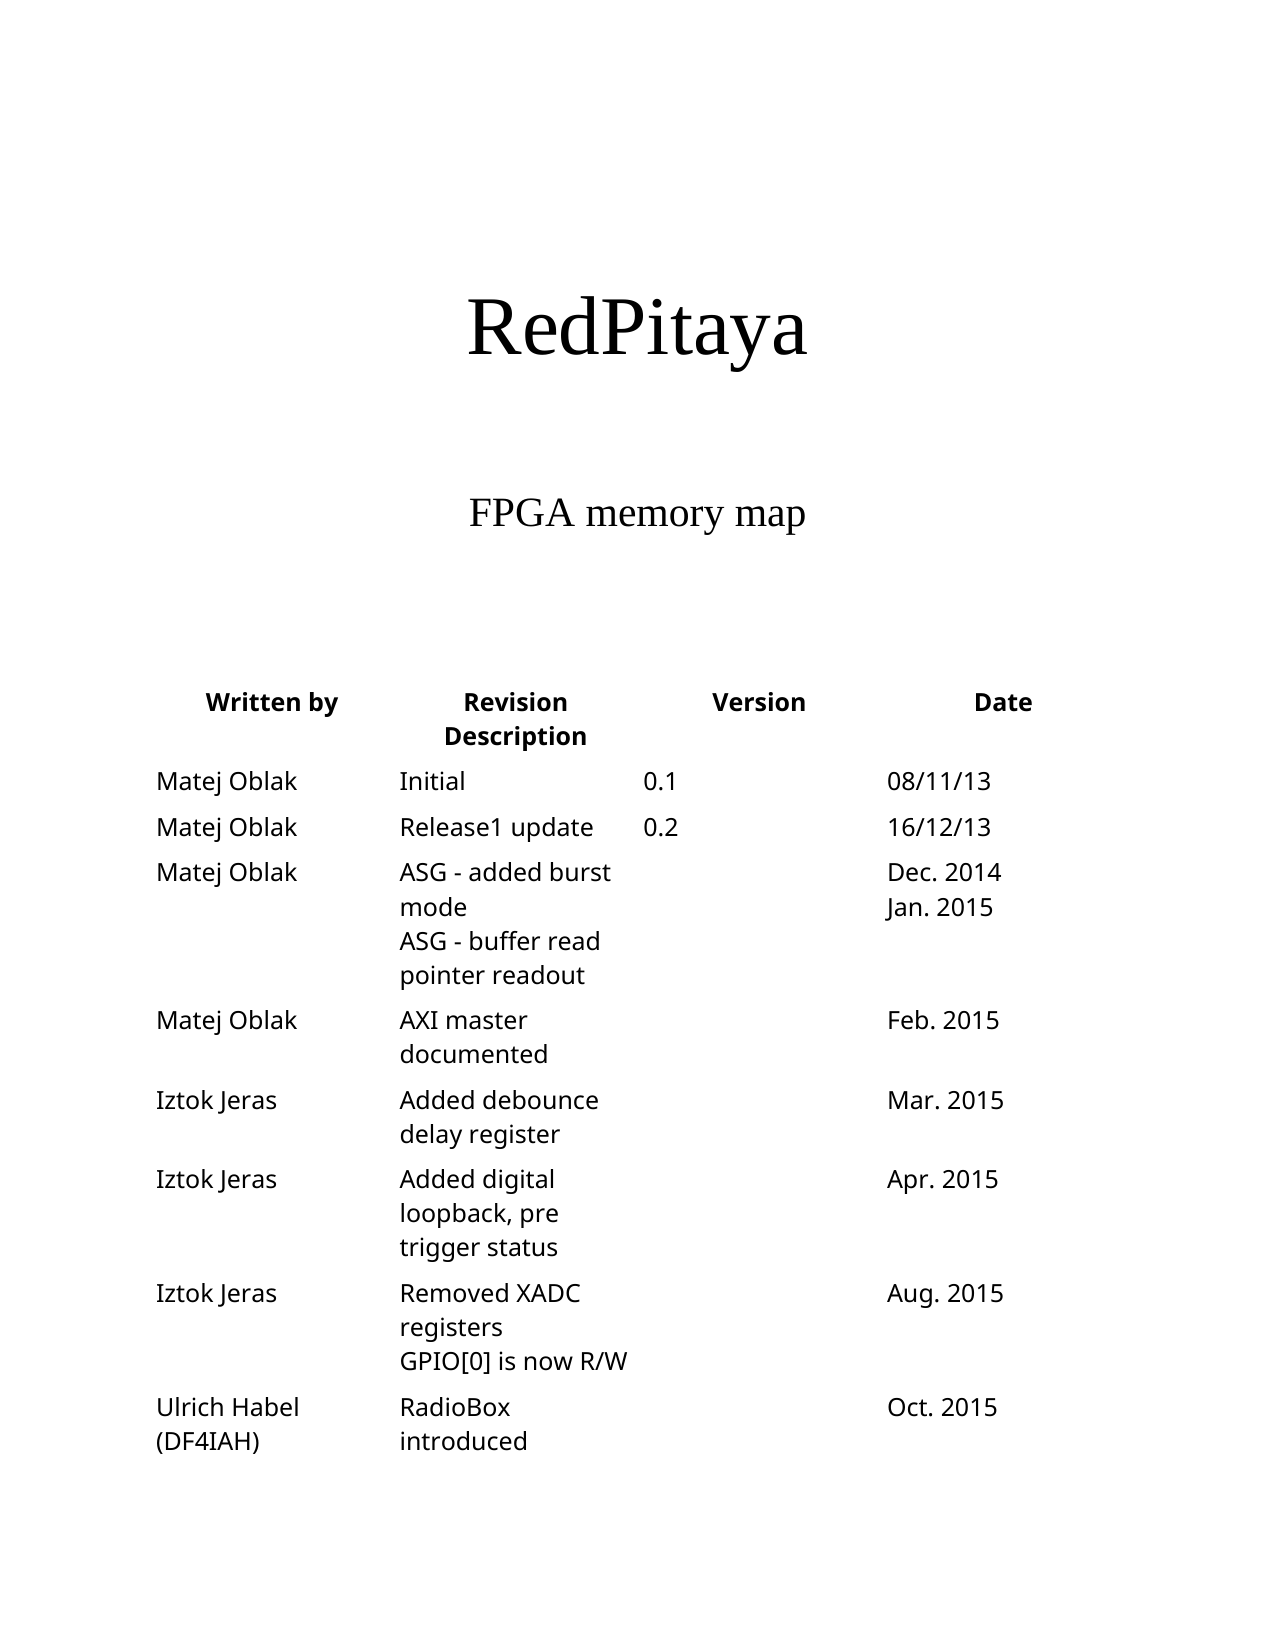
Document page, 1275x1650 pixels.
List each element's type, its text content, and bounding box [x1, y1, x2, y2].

table_cell Feb. 2015 [881, 997, 1125, 1077]
table_cell [150, 1463, 394, 1509]
table_cell Matej Oblak [150, 997, 394, 1077]
table_header Version [638, 679, 881, 758]
table_cell [638, 1156, 881, 1270]
table_header Date [881, 679, 1125, 758]
table_cell Iztok Jeras [150, 1270, 394, 1383]
table_cell 0.1 [638, 758, 881, 804]
table_cell 08/11/13 [881, 758, 1125, 804]
table_cell Added digital loopback, pre trigger status [394, 1156, 637, 1270]
table_cell [638, 849, 881, 997]
table_header Revision Description [394, 679, 637, 758]
text FPGA memory map [150, 487, 1125, 535]
table_header Written by [150, 679, 394, 758]
table_cell Ulrich Habel (DF4IAH) [150, 1384, 394, 1463]
table_cell [638, 1077, 881, 1156]
table_cell Matej Oblak [150, 758, 394, 804]
table_cell 0.2 [638, 804, 881, 849]
table_cell [394, 1463, 637, 1509]
table_cell ASG - added burst mode ASG - buffer read pointer readout [394, 849, 637, 997]
table_cell Oct. 2015 [881, 1384, 1125, 1463]
table_cell [638, 1270, 881, 1383]
table_cell [150, 1509, 394, 1554]
table_cell [881, 1509, 1125, 1554]
table_cell [638, 1509, 881, 1554]
table_cell RadioBox introduced [394, 1384, 637, 1463]
table_cell Matej Oblak [150, 804, 394, 849]
table_cell Added debounce delay register [394, 1077, 637, 1156]
table_cell Iztok Jeras [150, 1156, 394, 1270]
table_cell [638, 1463, 881, 1509]
text RedPitaya [150, 276, 1125, 372]
table_cell Initial [394, 758, 637, 804]
table_cell Iztok Jeras [150, 1077, 394, 1156]
table_cell Removed XADC registers GPIO[0] is now R/W [394, 1270, 637, 1383]
table_cell Apr. 2015 [881, 1156, 1125, 1270]
table_cell [881, 1463, 1125, 1509]
table_cell Matej Oblak [150, 849, 394, 997]
table_cell Aug. 2015 [881, 1270, 1125, 1383]
table_cell Dec. 2014 Jan. 2015 [881, 849, 1125, 997]
table_cell Release1 update [394, 804, 637, 849]
table_cell [638, 997, 881, 1077]
table_cell [638, 1384, 881, 1463]
table_cell 16/12/13 [881, 804, 1125, 849]
table_cell AXI master documented [394, 997, 637, 1077]
table_cell [394, 1509, 637, 1554]
table_cell Mar. 2015 [881, 1077, 1125, 1156]
